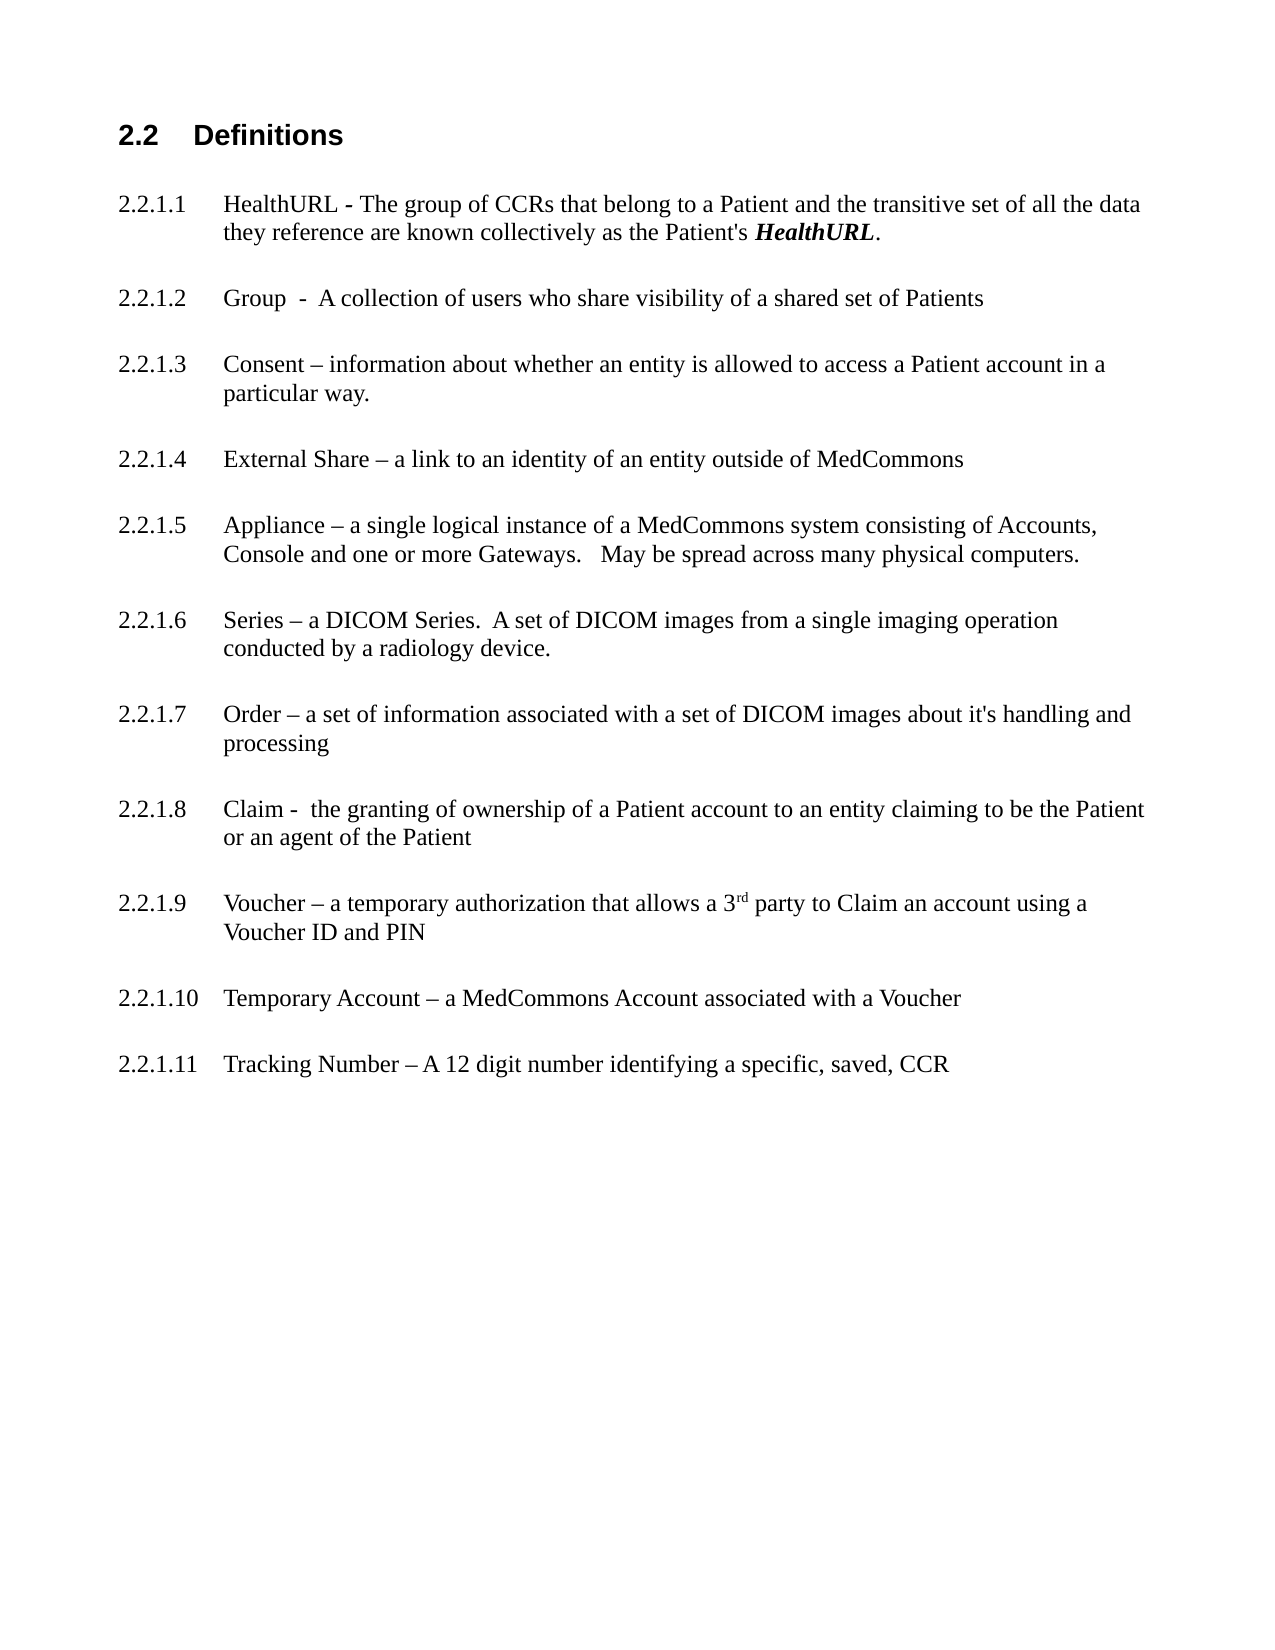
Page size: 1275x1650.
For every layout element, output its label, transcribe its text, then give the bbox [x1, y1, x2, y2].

subtitle Series – a DICOM Series. A set of DICOM images from a single imaging operation conducted by a radiology device. [118, 605, 1157, 662]
subtitle Tracking Number – A 12 digit number identifying a specific, saved, CCR [118, 1049, 1157, 1078]
subtitle Temporary Account – a MedCommons Account associated with a Voucher [118, 983, 1157, 1012]
subtitle Order – a set of information associated with a set of DICOM images about it's handling and processing [118, 699, 1157, 757]
subtitle External Share – a link to an identity of an entity outside of MedCommons [118, 444, 1157, 473]
subtitle Consent – information about whether an entity is allowed to access a Patient account in a particular way. [118, 350, 1157, 407]
subtitle Appliance – a single logical instance of a MedCommons system consisting of Accounts, Console and one or more Gateways. May be spread across many physical computers. [118, 510, 1157, 567]
subtitle Definitions [118, 118, 1157, 152]
subtitle Claim - the granting of ownership of a Patient account to an entity claiming to be the Patient or an agent of the Patient [118, 794, 1157, 851]
subtitle Voucher – a temporary authorization that allows a 3rd party to Claim an account using a Voucher ID and PIN [118, 889, 1157, 946]
subtitle HealthURL - The group of CCRs that belong to a Patient and the transitive set of all the data they reference are known collectively as the Patient's HealthURL. [118, 189, 1157, 246]
subtitle Group - A collection of users who share visibility of a shared set of Patients [118, 284, 1157, 312]
